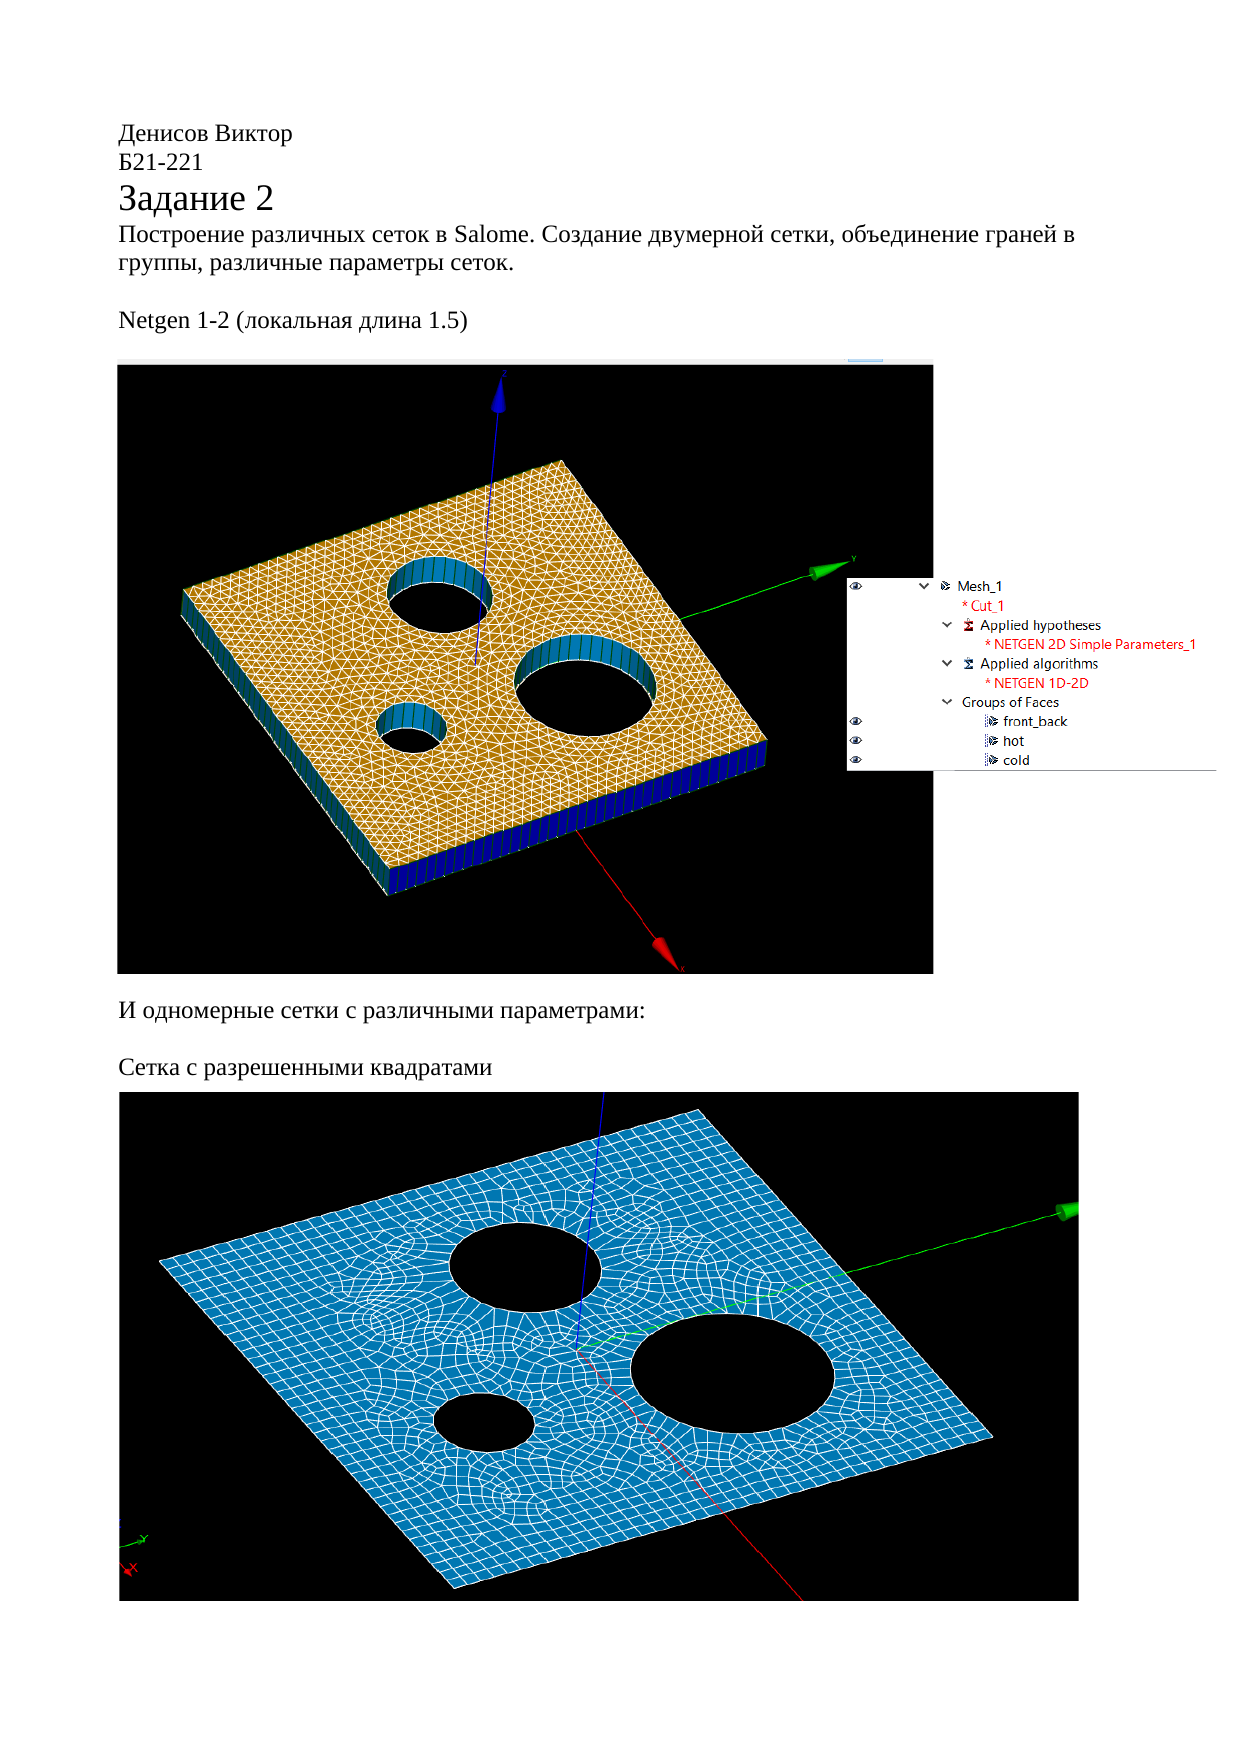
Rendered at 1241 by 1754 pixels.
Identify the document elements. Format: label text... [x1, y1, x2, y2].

text Денисов Виктор [118, 118, 1122, 147]
picture [119, 1092, 1079, 1601]
text И одномерные сетки с различными параметрами: [118, 995, 1122, 1024]
text Сетка с разрешенными квадратами [118, 1052, 1122, 1081]
picture [117, 359, 1217, 974]
text Построение различных сеток в Salome. Создание двумерной сетки, объединение граней в группы, различные параметры сеток. [118, 219, 1122, 276]
text Задание 2 [118, 176, 1122, 219]
text Netgen 1-2 (локальная длина 1.5) [118, 305, 1122, 334]
text Б21-221 [118, 147, 1122, 176]
